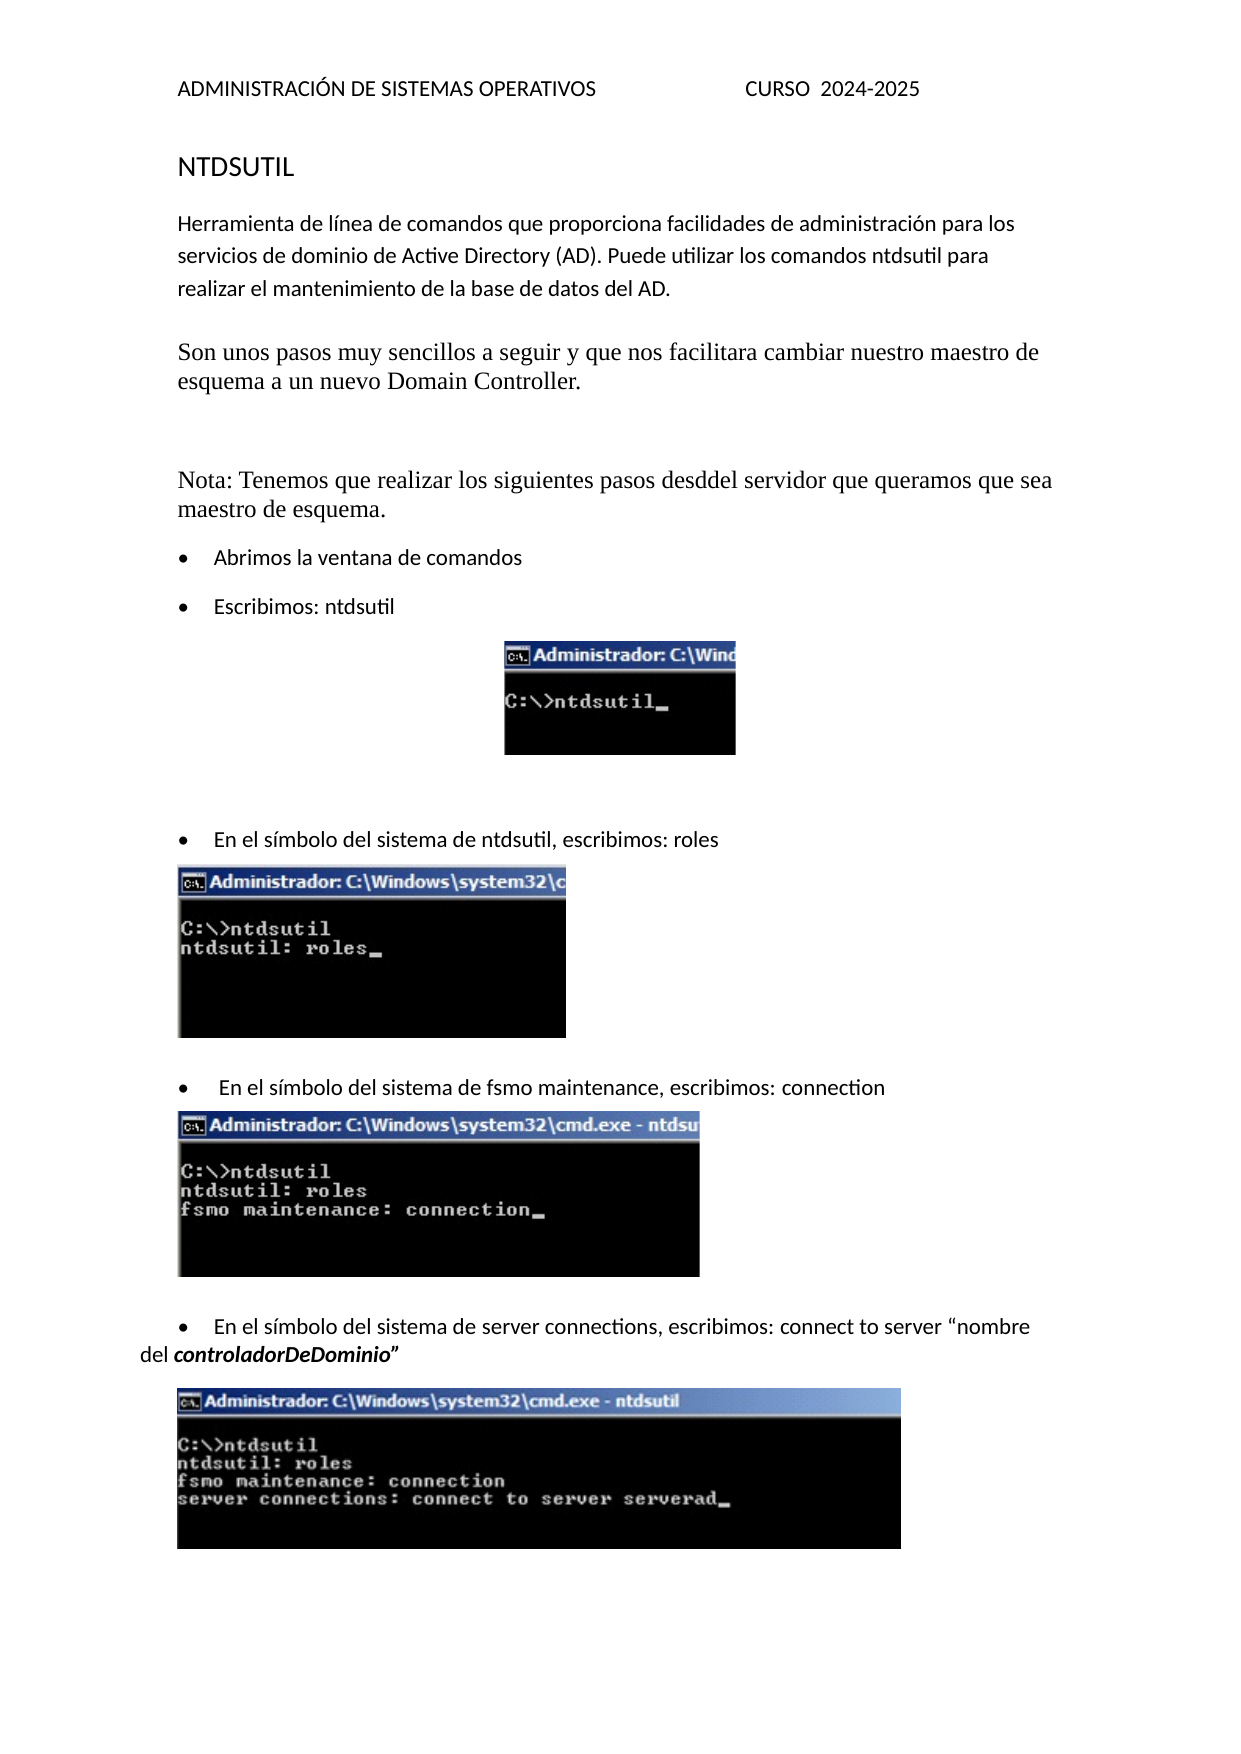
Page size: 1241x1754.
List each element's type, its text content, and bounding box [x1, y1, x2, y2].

text Nota: Tenemos que realizar los siguientes pasos desddel servidor que queramos que sea maestro de esquema. [177, 465, 1063, 523]
text NTDSUTIL [177, 148, 1063, 183]
list En el símbolo del sistema de server connections, escribimos: connect to server “nombre del controladorDeDominio” [140, 1312, 1063, 1368]
list En el símbolo del sistema de fsmo maintenance, escribimos: connection [140, 1073, 1063, 1101]
list En el símbolo del sistema de ntdsutil, escribimos: roles [140, 825, 1063, 853]
list Escribimos: ntdsutil [140, 592, 1063, 620]
text Son unos pasos muy sencillos a seguir y que nos facilitara cambiar nuestro maestro de esquema a un nuevo Domain Controller. [177, 337, 1063, 395]
list Abrimos la ventana de comandos [140, 543, 1063, 571]
text Herramienta de línea de comandos que proporciona facilidades de administración para los servicios de dominio de Active Directory (AD). Puede utilizar los comandos ntdsutil para realizar el mantenimiento de la base de datos del AD. [177, 209, 1063, 302]
